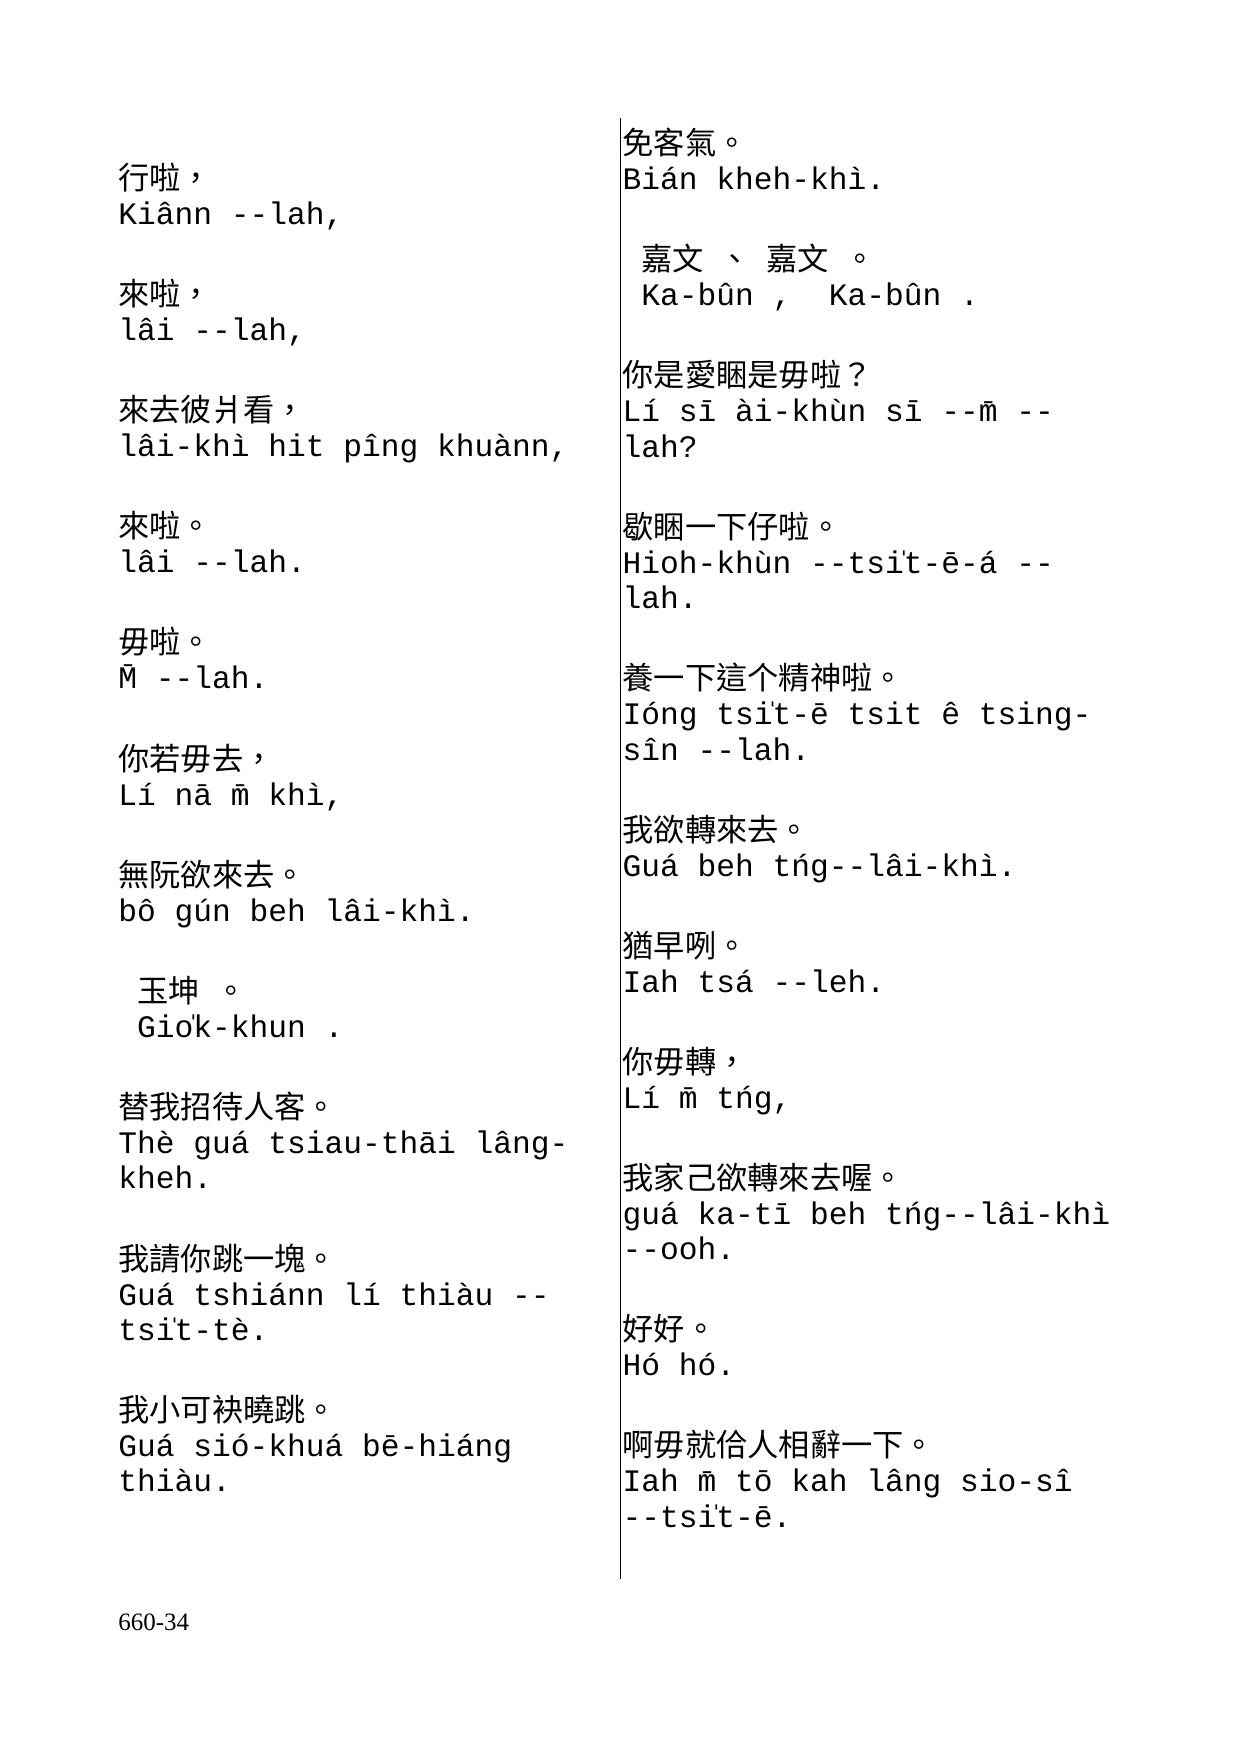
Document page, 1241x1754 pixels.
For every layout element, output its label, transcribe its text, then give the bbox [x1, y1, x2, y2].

text 無阮欲來去。 [118, 850, 618, 895]
text Hioh-khùn --tsi̍t-ē-á --lah. [622, 547, 1122, 618]
text lâi-khì hit pîng khuànn, [118, 431, 618, 466]
text 好好。 [622, 1304, 1122, 1350]
text 免客氣。 [622, 118, 1122, 163]
text 替我招待人客。 [118, 1082, 618, 1127]
text Guá sió-khuá bē-hiáng thiàu. [118, 1430, 618, 1501]
text Iah tsá --leh. [622, 966, 1122, 1002]
text Lí sī ài-khùn sī --m̄ --lah? [622, 396, 1122, 467]
text Hó hó. [622, 1350, 1122, 1385]
text Thè guá tsiau-thāi lâng-kheh. [118, 1127, 618, 1198]
text 猶早咧。 [622, 921, 1122, 966]
text Lí m̄ tńg, [622, 1082, 1122, 1118]
text 我請你跳一塊。 [118, 1234, 618, 1279]
text bô gún beh lâi-khì. [118, 895, 618, 930]
text Guá tshiánn lí thiàu --tsi̍t-tè. [118, 1279, 618, 1350]
text 毋啦。 [118, 618, 618, 663]
text 養一下這个精神啦。 [622, 653, 1122, 699]
text Bián kheh-khì. [622, 163, 1122, 199]
text 行啦， [118, 153, 618, 199]
text 來去彼爿看， [118, 386, 618, 431]
text lâi --lah. [118, 547, 618, 582]
text 我欲轉來去。 [622, 805, 1122, 850]
text 歇睏一下仔啦。 [622, 502, 1122, 547]
text 來啦， [118, 269, 618, 315]
text Guá beh tńg--lâi-khì. [622, 850, 1122, 886]
text Ióng tsi̍t-ē tsit ê tsing-sîn --lah. [622, 699, 1122, 769]
text guá ka-tī beh tńg--lâi-khì --ooh. [622, 1198, 1122, 1269]
text M̄ --lah. [118, 663, 618, 698]
text 我小可袂曉跳。 [118, 1385, 618, 1430]
text 玉坤 。 [118, 966, 618, 1011]
text Ka-bûn , Ka-bûn . [622, 280, 1122, 315]
text 你若毋去， [118, 734, 618, 779]
text 啊毋就佮人相辭一下。 [622, 1421, 1122, 1466]
text 來啦。 [118, 502, 618, 547]
text Lí nā m̄ khì, [118, 779, 618, 814]
text Gio̍k-khun . [118, 1011, 618, 1047]
text 你毋轉， [622, 1037, 1122, 1082]
text 你是愛睏是毋啦？ [622, 351, 1122, 396]
text Kiânn --lah, [118, 199, 618, 234]
text 我家己欲轉來去喔。 [622, 1153, 1122, 1198]
text 嘉文 、 嘉文 。 [622, 234, 1122, 280]
text Iah m̄ tō kah lâng sio-sî --tsi̍t-ē. [622, 1466, 1122, 1537]
text lâi --lah, [118, 315, 618, 350]
